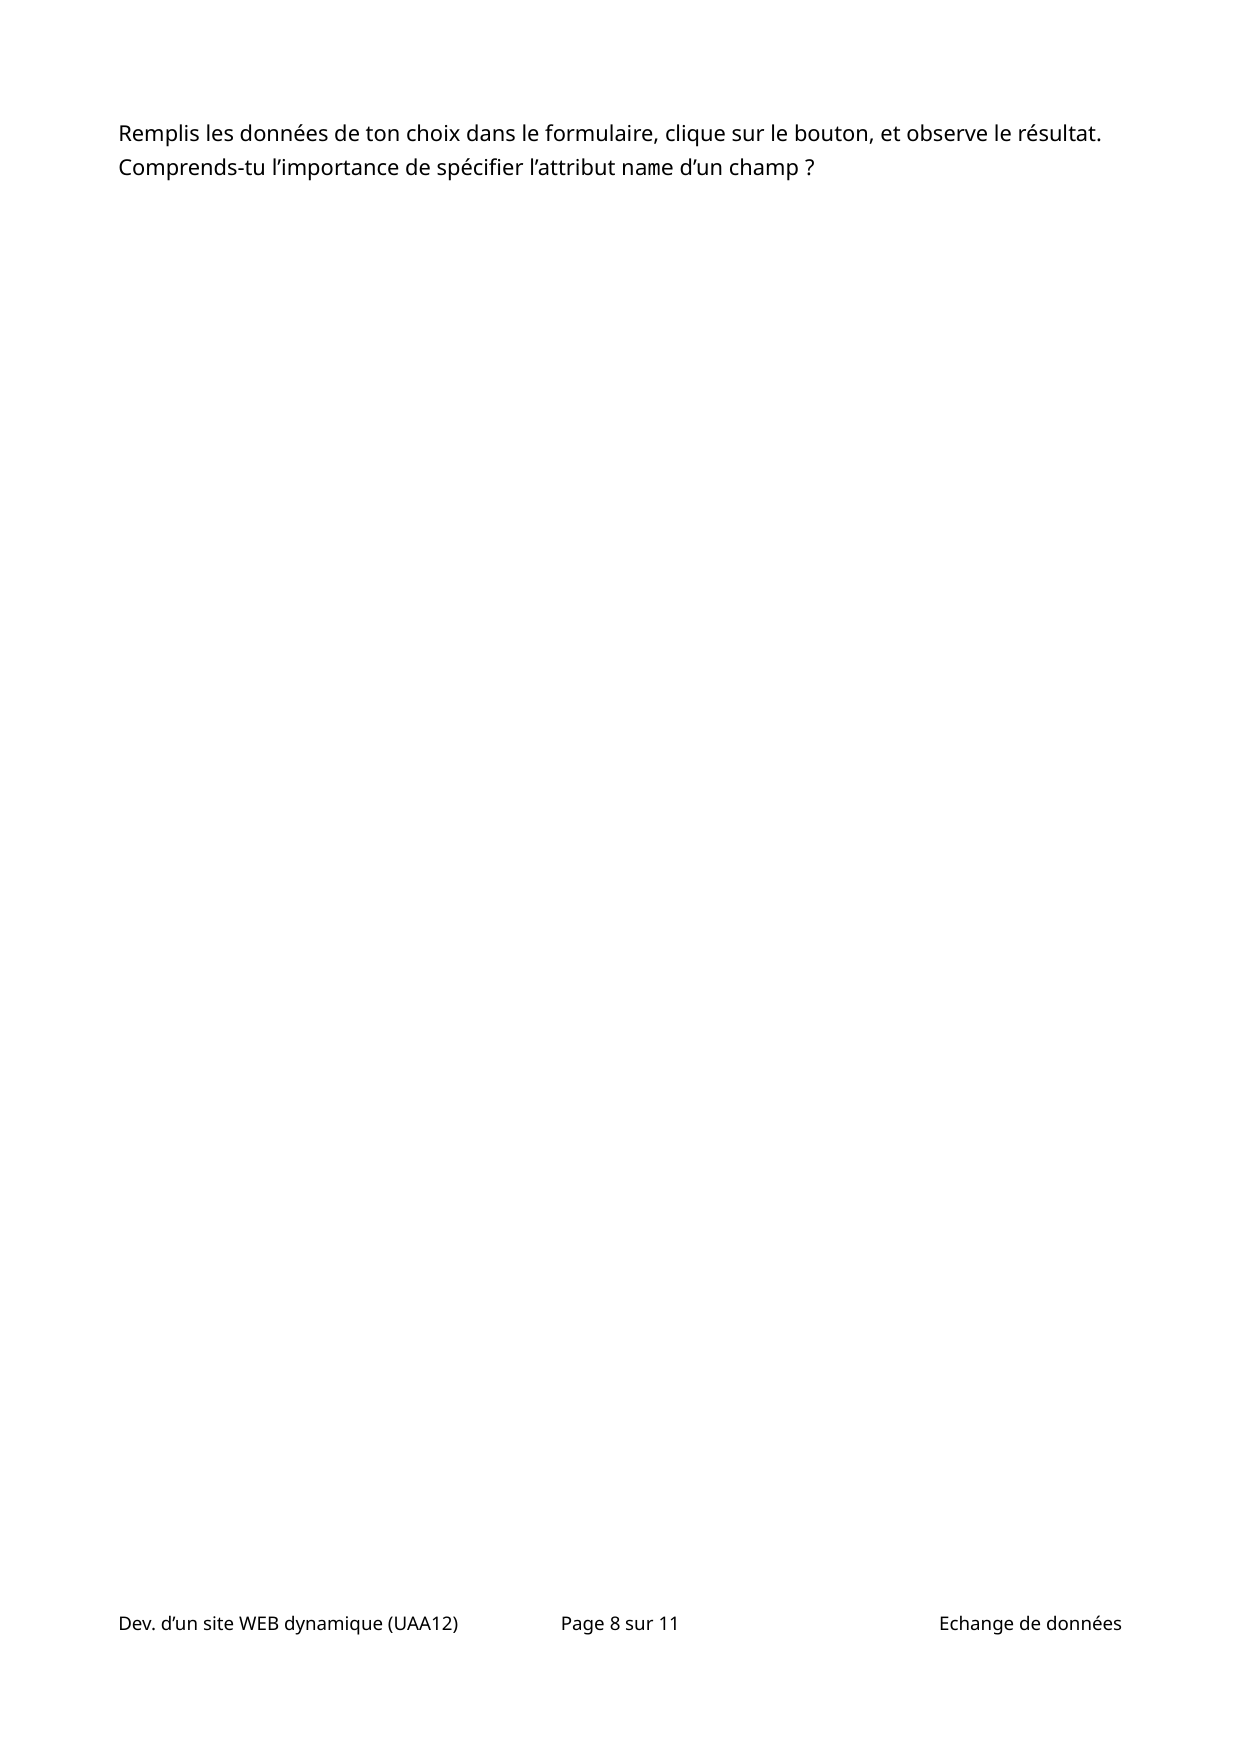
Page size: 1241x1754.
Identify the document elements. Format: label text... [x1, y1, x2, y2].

text Remplis les données de ton choix dans le formulaire, clique sur le bouton, et observe le résultat. Comprends-tu l’importance de spécifier l’attribut name d’un champ ? [118, 118, 1122, 182]
